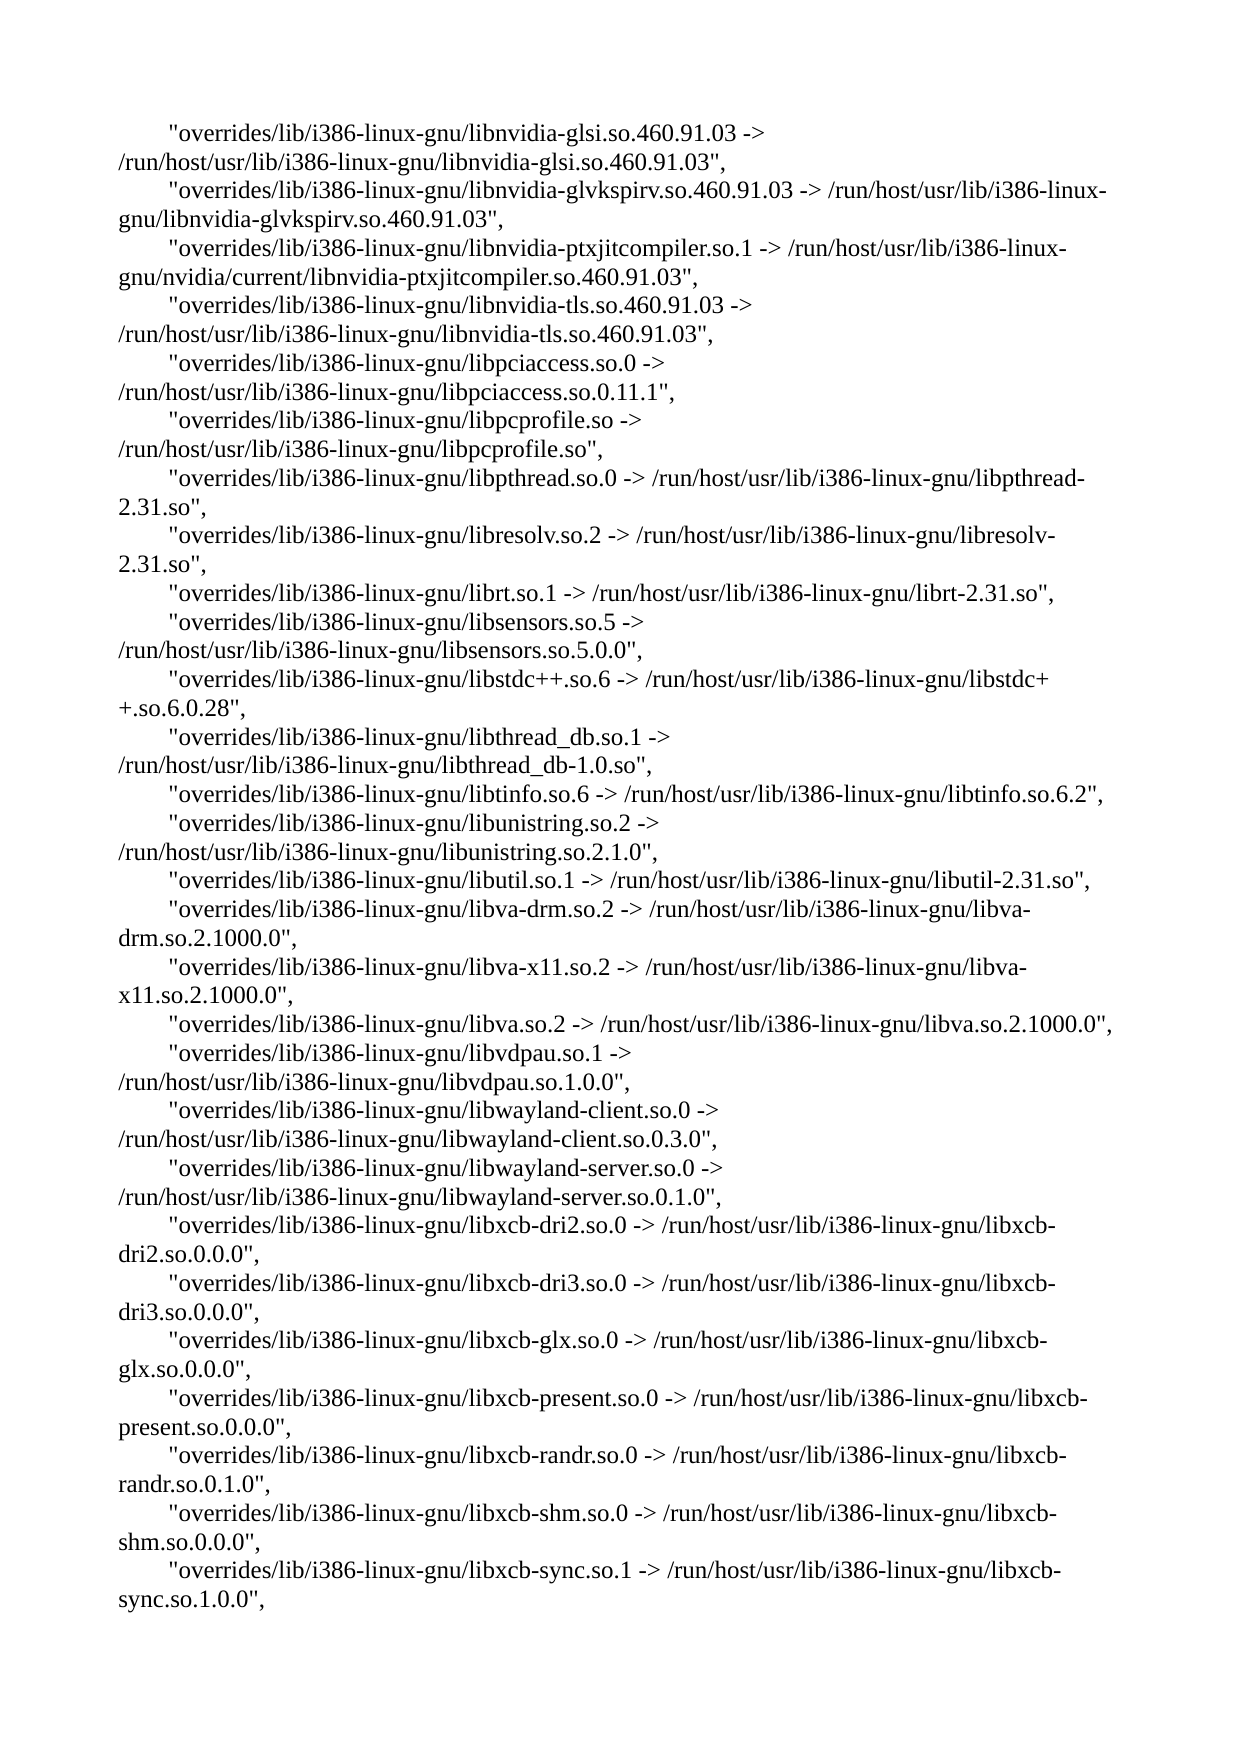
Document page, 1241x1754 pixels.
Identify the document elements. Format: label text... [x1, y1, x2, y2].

text "overrides/lib/i386-linux-gnu/libxcb-present.so.0 -> /run/host/usr/lib/i386-linux-gnu/libxcb-present.so.0.0.0", [118, 1383, 1122, 1441]
text "overrides/lib/i386-linux-gnu/libva.so.2 -> /run/host/usr/lib/i386-linux-gnu/libva.so.2.1000.0", [118, 1009, 1122, 1038]
text "overrides/lib/i386-linux-gnu/libpciaccess.so.0 -> /run/host/usr/lib/i386-linux-gnu/libpciaccess.so.0.11.1", [118, 348, 1122, 406]
text "overrides/lib/i386-linux-gnu/libxcb-dri2.so.0 -> /run/host/usr/lib/i386-linux-gnu/libxcb-dri2.so.0.0.0", [118, 1211, 1122, 1268]
text "overrides/lib/i386-linux-gnu/libxcb-shm.so.0 -> /run/host/usr/lib/i386-linux-gnu/libxcb-shm.so.0.0.0", [118, 1498, 1122, 1556]
text "overrides/lib/i386-linux-gnu/librt.so.1 -> /run/host/usr/lib/i386-linux-gnu/librt-2.31.so", [118, 578, 1122, 607]
text "overrides/lib/i386-linux-gnu/libthread_db.so.1 -> /run/host/usr/lib/i386-linux-gnu/libthread_db-1.0.so", [118, 722, 1122, 779]
text "overrides/lib/i386-linux-gnu/libnvidia-tls.so.460.91.03 -> /run/host/usr/lib/i386-linux-gnu/libnvidia-tls.so.460.91.03", [118, 291, 1122, 348]
text "overrides/lib/i386-linux-gnu/libxcb-randr.so.0 -> /run/host/usr/lib/i386-linux-gnu/libxcb-randr.so.0.1.0", [118, 1441, 1122, 1498]
text "overrides/lib/i386-linux-gnu/libutil.so.1 -> /run/host/usr/lib/i386-linux-gnu/libutil-2.31.so", [118, 866, 1122, 894]
text "overrides/lib/i386-linux-gnu/libtinfo.so.6 -> /run/host/usr/lib/i386-linux-gnu/libtinfo.so.6.2", [118, 779, 1122, 808]
text "overrides/lib/i386-linux-gnu/libnvidia-glvkspirv.so.460.91.03 -> /run/host/usr/lib/i386-linux-gnu/libnvidia-glvkspirv.so.460.91.03", [118, 176, 1122, 233]
text "overrides/lib/i386-linux-gnu/libxcb-sync.so.1 -> /run/host/usr/lib/i386-linux-gnu/libxcb-sync.so.1.0.0", [118, 1556, 1122, 1613]
text "overrides/lib/i386-linux-gnu/libresolv.so.2 -> /run/host/usr/lib/i386-linux-gnu/libresolv-2.31.so", [118, 521, 1122, 578]
text "overrides/lib/i386-linux-gnu/libva-x11.so.2 -> /run/host/usr/lib/i386-linux-gnu/libva-x11.so.2.1000.0", [118, 952, 1122, 1009]
text "overrides/lib/i386-linux-gnu/libstdc++.so.6 -> /run/host/usr/lib/i386-linux-gnu/libstdc++.so.6.0.28", [118, 664, 1122, 722]
text "overrides/lib/i386-linux-gnu/libva-drm.so.2 -> /run/host/usr/lib/i386-linux-gnu/libva-drm.so.2.1000.0", [118, 894, 1122, 952]
text "overrides/lib/i386-linux-gnu/libxcb-glx.so.0 -> /run/host/usr/lib/i386-linux-gnu/libxcb-glx.so.0.0.0", [118, 1326, 1122, 1383]
text "overrides/lib/i386-linux-gnu/libsensors.so.5 -> /run/host/usr/lib/i386-linux-gnu/libsensors.so.5.0.0", [118, 607, 1122, 664]
text "overrides/lib/i386-linux-gnu/libvdpau.so.1 -> /run/host/usr/lib/i386-linux-gnu/libvdpau.so.1.0.0", [118, 1038, 1122, 1096]
text "overrides/lib/i386-linux-gnu/libnvidia-glsi.so.460.91.03 -> /run/host/usr/lib/i386-linux-gnu/libnvidia-glsi.so.460.91.03", [118, 118, 1122, 176]
text "overrides/lib/i386-linux-gnu/libwayland-server.so.0 -> /run/host/usr/lib/i386-linux-gnu/libwayland-server.so.0.1.0", [118, 1153, 1122, 1211]
text "overrides/lib/i386-linux-gnu/libnvidia-ptxjitcompiler.so.1 -> /run/host/usr/lib/i386-linux-gnu/nvidia/current/libnvidia-ptxjitcompiler.so.460.91.03", [118, 233, 1122, 291]
text "overrides/lib/i386-linux-gnu/libpcprofile.so -> /run/host/usr/lib/i386-linux-gnu/libpcprofile.so", [118, 406, 1122, 463]
text "overrides/lib/i386-linux-gnu/libwayland-client.so.0 -> /run/host/usr/lib/i386-linux-gnu/libwayland-client.so.0.3.0", [118, 1096, 1122, 1153]
text "overrides/lib/i386-linux-gnu/libxcb-dri3.so.0 -> /run/host/usr/lib/i386-linux-gnu/libxcb-dri3.so.0.0.0", [118, 1268, 1122, 1326]
text "overrides/lib/i386-linux-gnu/libpthread.so.0 -> /run/host/usr/lib/i386-linux-gnu/libpthread-2.31.so", [118, 463, 1122, 521]
text "overrides/lib/i386-linux-gnu/libunistring.so.2 -> /run/host/usr/lib/i386-linux-gnu/libunistring.so.2.1.0", [118, 808, 1122, 866]
